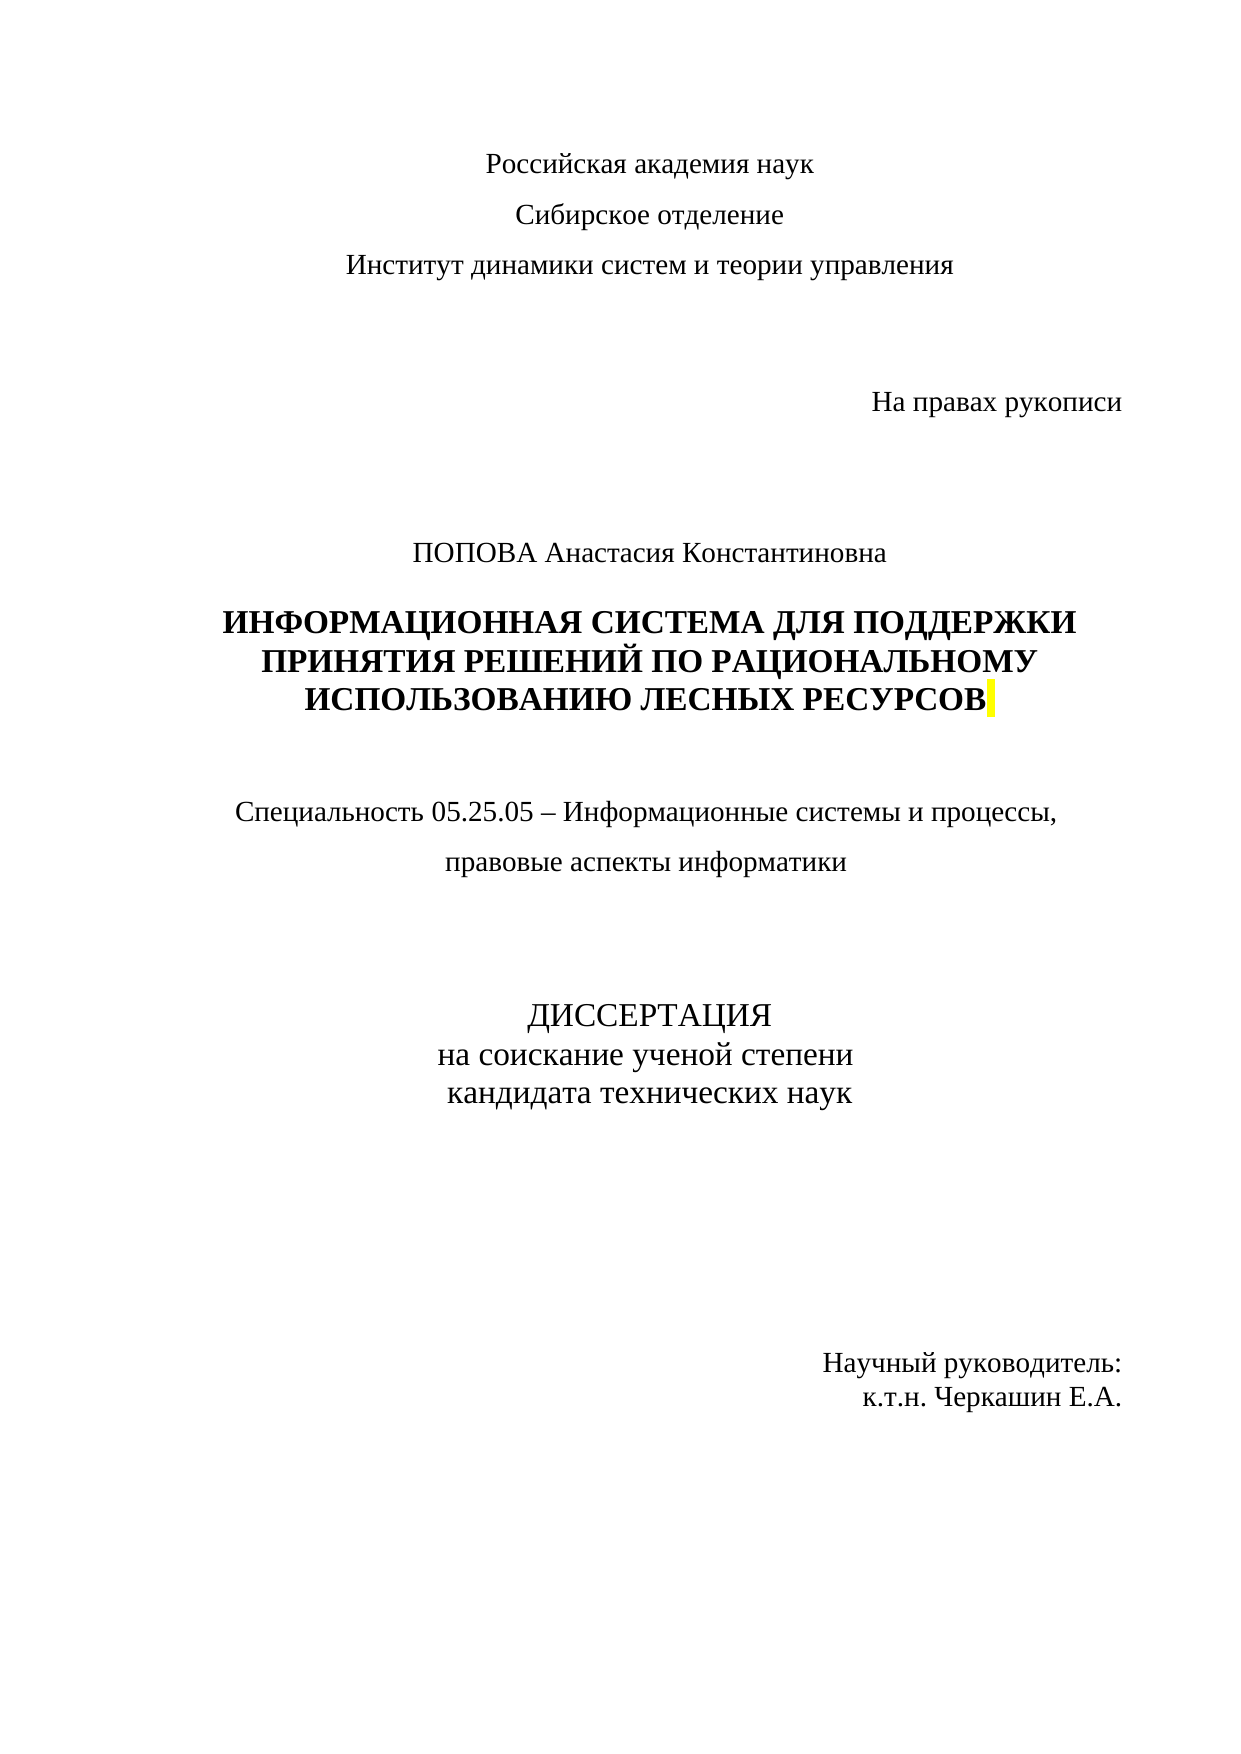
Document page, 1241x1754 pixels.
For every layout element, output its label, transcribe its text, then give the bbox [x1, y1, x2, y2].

text к.т.н. Черкашин Е.А. [177, 1379, 1122, 1412]
text Специальность 05.25.05 – Информационные системы и процессы, правовые аспекты информатики [177, 794, 1122, 878]
text Сибирское отделение [177, 197, 1122, 230]
text ПОПОВА Анастасия Константиновна [177, 535, 1122, 569]
text ИНФОРМАЦИОННАЯ СИСТЕМА ДЛЯ ПОДДЕРЖКИ ПРИНЯТИЯ РЕШЕНИЙ ПО РАЦИОНАЛЬНОМУ ИСПОЛЬЗОВАНИЮ ЛЕСНЫХ РЕСУРСОВ [177, 602, 1122, 717]
text Научный руководитель: [177, 1345, 1122, 1379]
text на соискание ученой степени [177, 1034, 1122, 1072]
text Российская академия наук [177, 146, 1122, 180]
text ДИССЕРТАЦИЯ [177, 995, 1122, 1034]
text На правах рукописи [177, 384, 1122, 418]
text кандидата технических наук [177, 1072, 1122, 1110]
text Институт динамики систем и теории управления [177, 247, 1122, 281]
